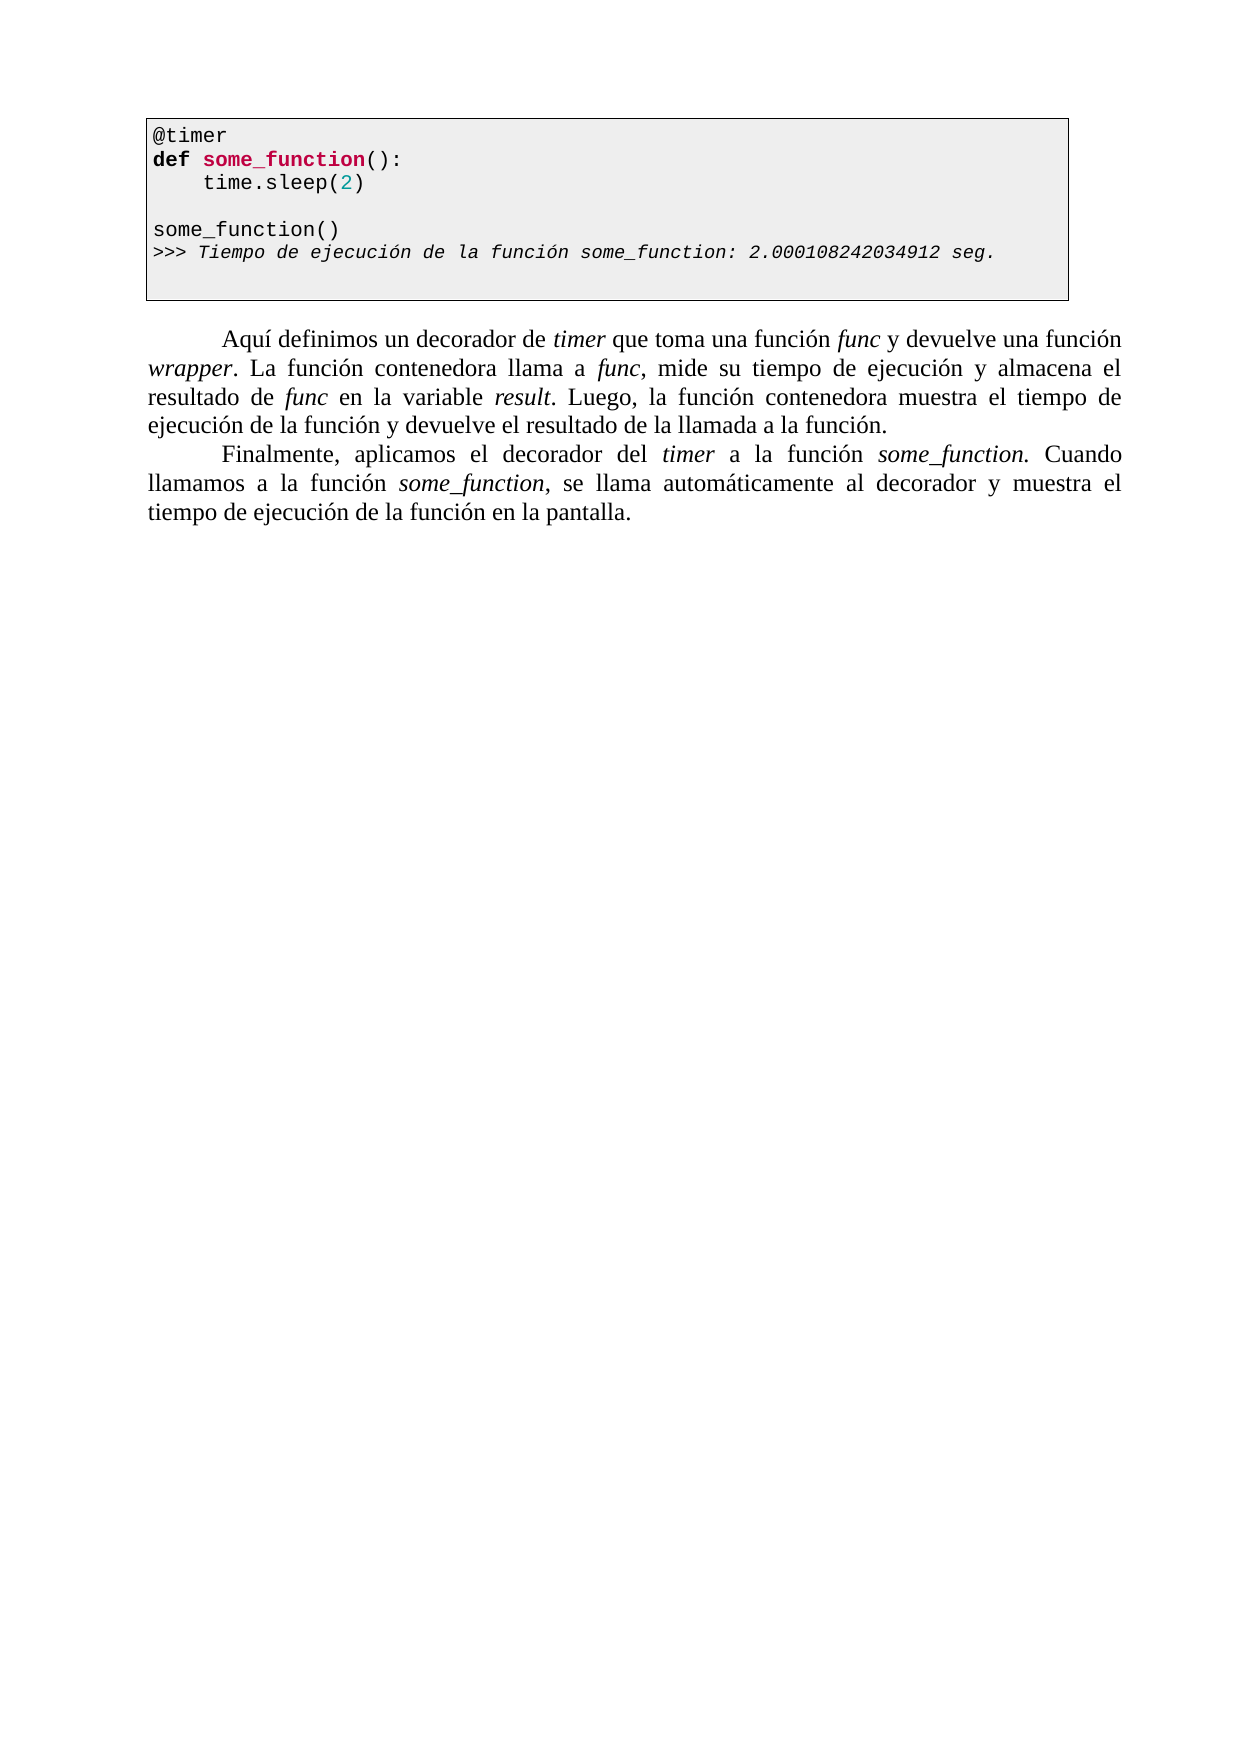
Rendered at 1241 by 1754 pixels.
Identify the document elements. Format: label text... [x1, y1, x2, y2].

text Aquí definimos un decorador de timer que toma una función func y devuelve una función wrapper. La función contenedora llama a func, mide su tiempo de ejecución y almacena el resultado de func en la variable result. Luego, la función contenedora muestra el tiempo de ejecución de la función y devuelve el resultado de la llamada a la función. [148, 324, 1122, 439]
table_header @timer def some_function(): time.sleep(2) some_function() >>> Tiempo de ejecución de la función some_function: 2.000108242034912 seg. [147, 119, 1068, 299]
text Finalmente, aplicamos el decorador del timer a la función some_function. Cuando llamamos a la función some_function, se llama automáticamente al decorador y muestra el tiempo de ejecución de la función en la pantalla. [148, 439, 1122, 526]
